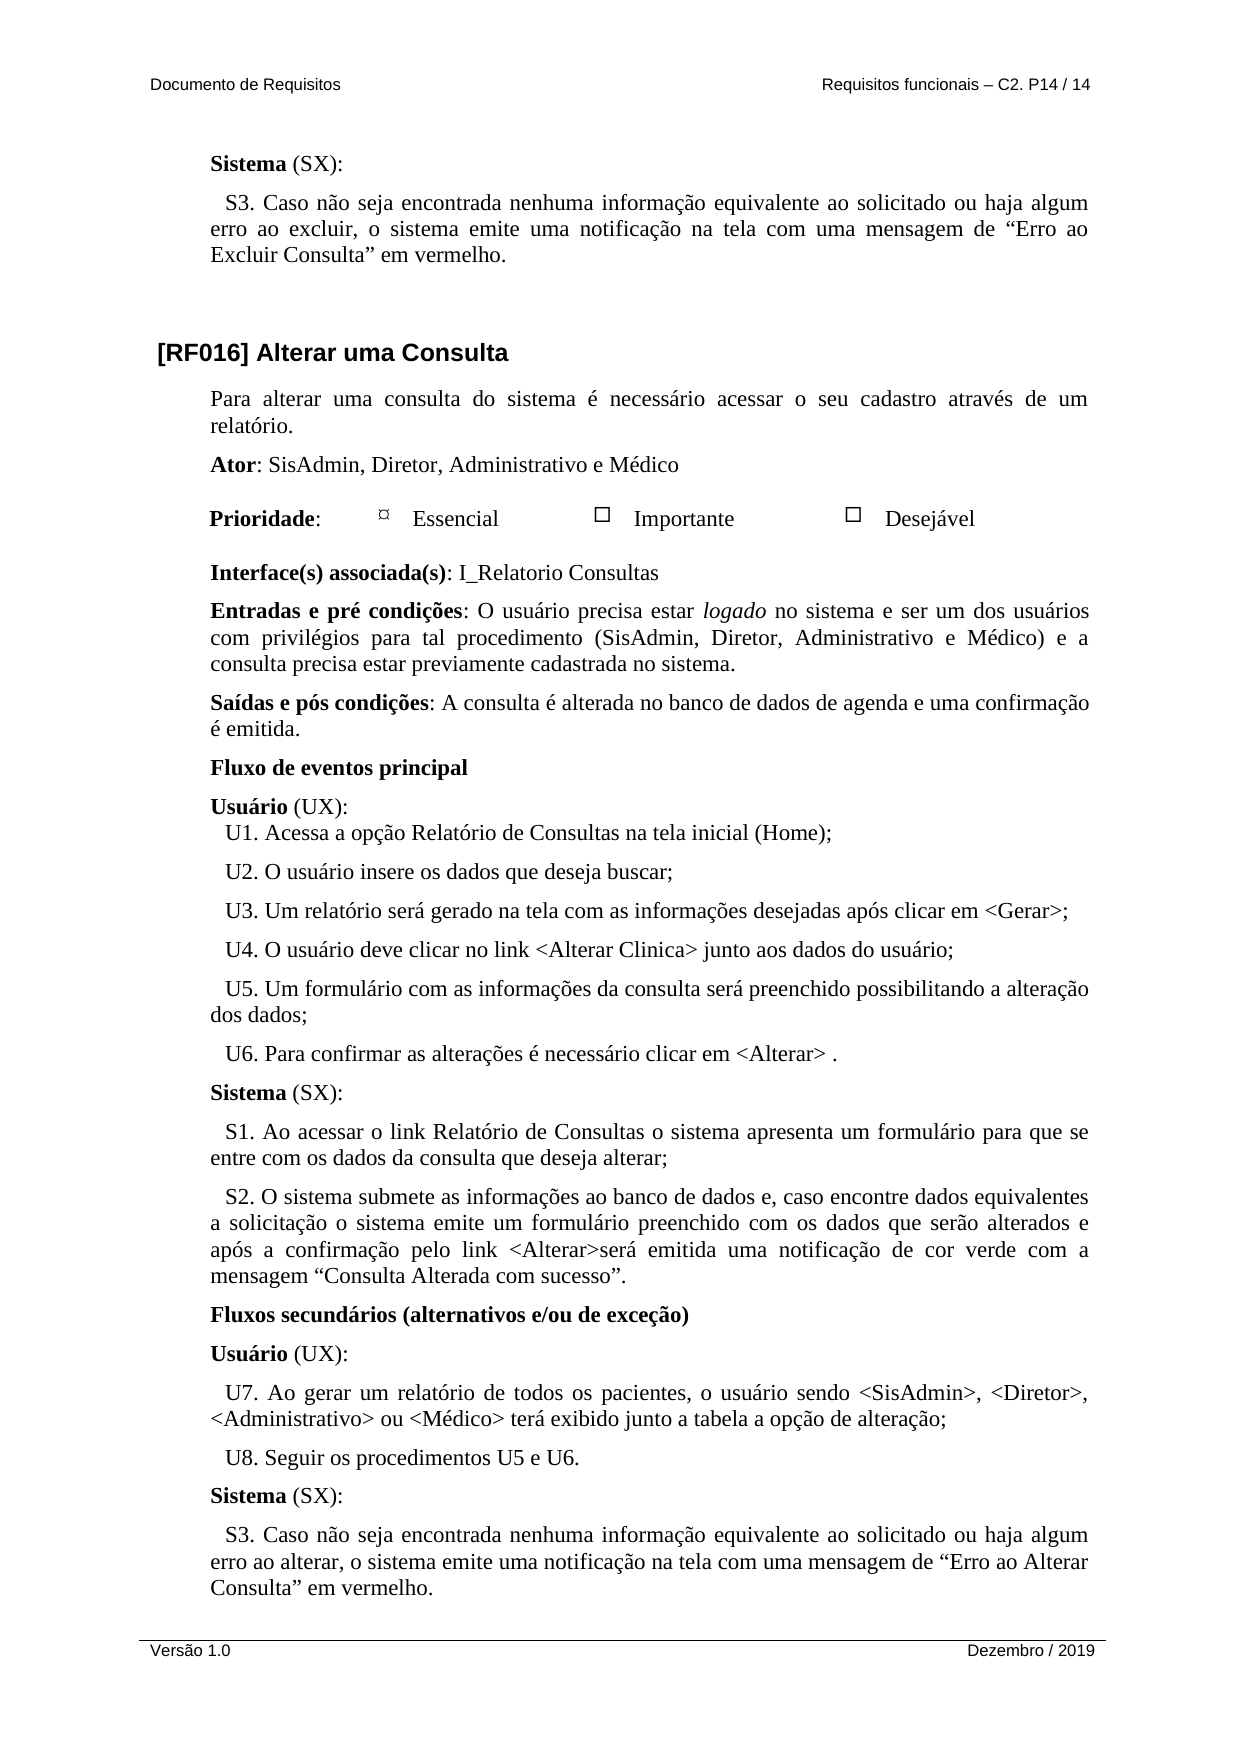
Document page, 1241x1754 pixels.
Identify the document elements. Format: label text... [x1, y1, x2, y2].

text Fluxos secundários (alternativos e/ou de exceção) [210, 1301, 1090, 1327]
text Para alterar uma consulta do sistema é necessário acessar o seu cadastro através de um relatório. [210, 386, 1090, 438]
text Sistema (SX): [210, 150, 1090, 176]
text Interface(s) associada(s): I_Relatorio Consultas [210, 558, 1090, 585]
text U8. Seguir os procedimentos U5 e U6. [210, 1444, 1090, 1470]
text U7. Ao gerar um relatório de todos os pacientes, o usuário sendo <SisAdmin>, <Diretor>, <Administrativo> ou <Médico> terá exibido junto a tabela a opção de alteração; [210, 1378, 1090, 1431]
table_header  [578, 483, 622, 552]
text Usuário (UX): U1. Acessa a opção Relatório de Consultas na tela inicial (Home); [210, 793, 1090, 846]
text S2. O sistema submete as informações ao banco de dados e, caso encontre dados equivalentes a solicitação o sistema emite um formulário preenchido com os dados que serão alterados e após a confirmação pelo link <Alterar>será emitida uma notificação de cor verde com a mensagem “Consulta Alterada com sucesso”. [210, 1183, 1090, 1288]
text S1. Ao acessar o link Relatório de Consultas o sistema apresenta um formulário para que se entre com os dados da consulta que deseja alterar; [210, 1118, 1090, 1170]
table_header Essencial [401, 483, 578, 552]
table_header Prioridade: [194, 483, 357, 552]
text U2. O usuário insere os dados que deseja buscar; [210, 858, 1090, 884]
text [RF016] Alterar uma Consulta [150, 338, 1090, 367]
table_header Importante [623, 483, 829, 552]
text Saídas e pós condições: A consulta é alterada no banco de dados de agenda e uma confirmação é emitida. [210, 689, 1090, 742]
text Ator: SisAdmin, Diretor, Administrativo e Médico [210, 451, 1090, 477]
table_header  [829, 483, 873, 552]
text Sistema (SX): [210, 1079, 1090, 1105]
text Entradas e pré condições: O usuário precisa estar logado no sistema e ser um dos usuários com privilégios para tal procedimento (SisAdmin, Diretor, Administrativo e Médico) e a consulta precisa estar previamente cadastrada no sistema. [210, 597, 1090, 676]
text U3. Um relatório será gerado na tela com as informações desejadas após clicar em <Gerar>; [210, 897, 1090, 923]
text U5. Um formulário com as informações da consulta será preenchido possibilitando a alteração dos dados; [210, 975, 1090, 1027]
text Fluxo de eventos principal [210, 754, 1090, 781]
text Sistema (SX): [210, 1483, 1090, 1509]
text S3. Caso não seja encontrada nenhuma informação equivalente ao solicitado ou haja algum erro ao alterar, o sistema emite uma notificação na tela com uma mensagem de “Erro ao Alterar Consulta” em vermelho. [210, 1521, 1090, 1601]
text U6. Para confirmar as alterações é necessário clicar em <Alterar> . [210, 1040, 1090, 1066]
table_header Desejável [874, 483, 1017, 552]
table_header x [357, 483, 401, 552]
text U4. O usuário deve clicar no link <Alterar Clinica> junto aos dados do usuário; [210, 936, 1090, 962]
text Usuário (UX): [210, 1340, 1090, 1366]
text S3. Caso não seja encontrada nenhuma informação equivalente ao solicitado ou haja algum erro ao excluir, o sistema emite uma notificação na tela com uma mensagem de “Erro ao Excluir Consulta” em vermelho. [210, 189, 1090, 268]
